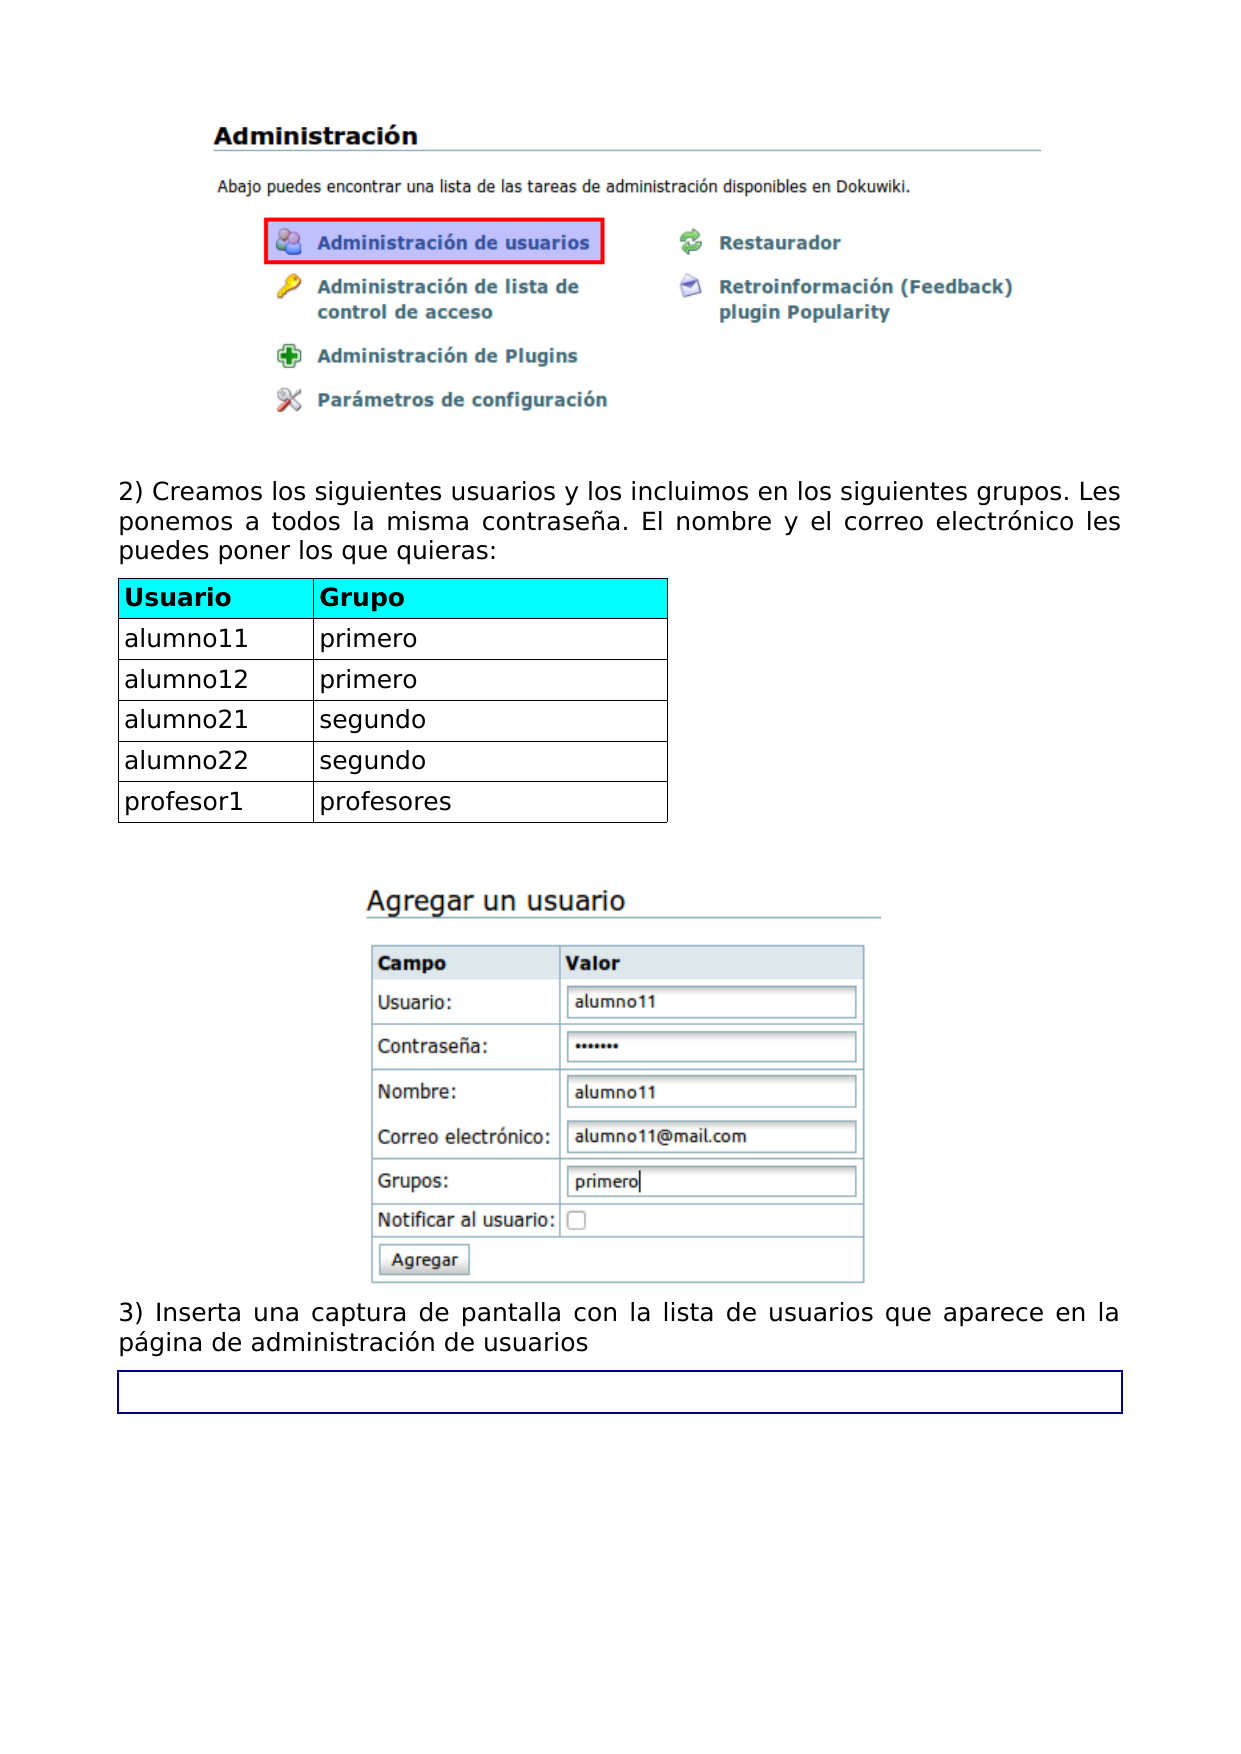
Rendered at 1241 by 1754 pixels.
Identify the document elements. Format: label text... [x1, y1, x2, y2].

table_header Usuario [119, 579, 313, 618]
table_cell profesor1 [119, 782, 313, 822]
table_cell primero [314, 619, 667, 659]
table_header [119, 1372, 1121, 1412]
table_cell alumno22 [119, 742, 313, 781]
picture [359, 878, 882, 1299]
table_cell profesores [314, 782, 667, 822]
table_header Grupo [314, 579, 667, 618]
text 3) Inserta una captura de pantalla con la lista de usuarios que aparece en la página de administración de usuarios [118, 864, 1122, 1357]
picture [199, 118, 1041, 436]
table_cell alumno11 [119, 619, 313, 659]
table_cell primero [314, 660, 667, 700]
table_cell segundo [314, 742, 667, 781]
text 2) Creamos los siguientes usuarios y los incluimos en los siguientes grupos. Les ponemos a todos la misma contraseña. El nombre y el correo electrónico les puedes poner los que quieras: [118, 478, 1122, 565]
table_cell alumno12 [119, 660, 313, 700]
table_cell alumno21 [119, 701, 313, 741]
table_cell segundo [314, 701, 667, 741]
